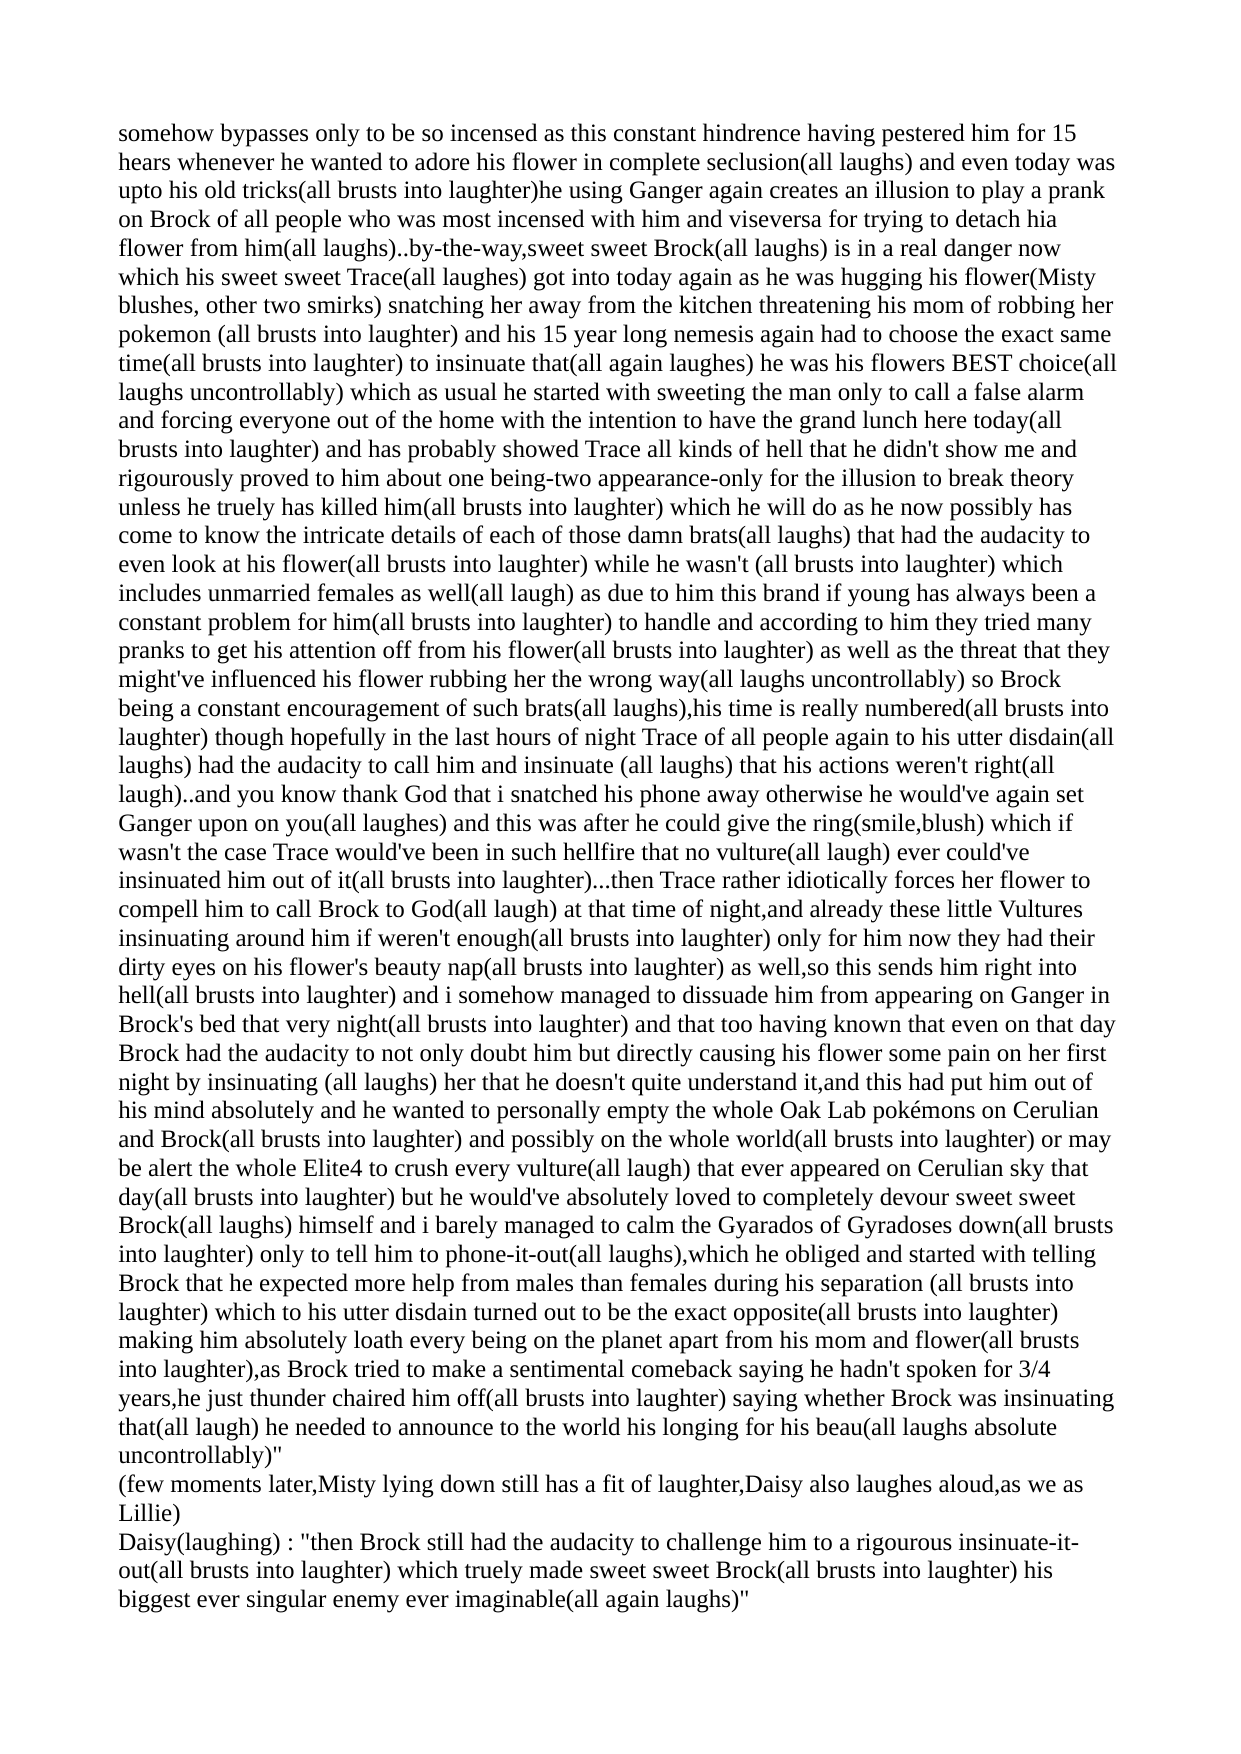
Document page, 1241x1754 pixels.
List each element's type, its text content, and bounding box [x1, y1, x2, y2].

text Daisy(laughing) : "then Brock still had the audacity to challenge him to a rigourous insinuate-it-out(all brusts into laughter) which truely made sweet sweet Brock(all brusts into laughter) his biggest ever singular enemy ever imaginable(all again laughs)" [118, 1527, 1122, 1613]
text somehow bypasses only to be so incensed as this constant hindrence having pestered him for 15 hears whenever he wanted to adore his flower in complete seclusion(all laughs) and even today was upto his old tricks(all brusts into laughter)he using Ganger again creates an illusion to play a prank on Brock of all people who was most incensed with him and viseversa for trying to detach hia flower from him(all laughs)..by-the-way,sweet sweet Brock(all laughs) is in a real danger now which his sweet sweet Trace(all laughes) got into today again as he was hugging his flower(Misty blushes, other two smirks) snatching her away from the kitchen threatening his mom of robbing her pokemon (all brusts into laughter) and his 15 year long nemesis again had to choose the exact same time(all brusts into laughter) to insinuate that(all again laughes) he was his flowers BEST choice(all laughs uncontrollably) which as usual he started with sweeting the man only to call a false alarm and forcing everyone out of the home with the intention to have the grand lunch here today(all brusts into laughter) and has probably showed Trace all kinds of hell that he didn't show me and rigourously proved to him about one being-two appearance-only for the illusion to break theory unless he truely has killed him(all brusts into laughter) which he will do as he now possibly has come to know the intricate details of each of those damn brats(all laughs) that had the audacity to even look at his flower(all brusts into laughter) while he wasn't (all brusts into laughter) which includes unmarried females as well(all laugh) as due to him this brand if young has always been a constant problem for him(all brusts into laughter) to handle and according to him they tried many pranks to get his attention off from his flower(all brusts into laughter) as well as the threat that they might've influenced his flower rubbing her the wrong way(all laughs uncontrollably) so Brock being a constant encouragement of such brats(all laughs),his time is really numbered(all brusts into laughter) though hopefully in the last hours of night Trace of all people again to his utter disdain(all laughs) had the audacity to call him and insinuate (all laughs) that his actions weren't right(all laugh)..and you know thank God that i snatched his phone away otherwise he would've again set Ganger upon on you(all laughes) and this was after he could give the ring(smile,blush) which if wasn't the case Trace would've been in such hellfire that no vulture(all laugh) ever could've insinuated him out of it(all brusts into laughter)...then Trace rather idiotically forces her flower to compell him to call Brock to God(all laugh) at that time of night,and already these little Vultures insinuating around him if weren't enough(all brusts into laughter) only for him now they had their dirty eyes on his flower's beauty nap(all brusts into laughter) as well,so this sends him right into hell(all brusts into laughter) and i somehow managed to dissuade him from appearing on Ganger in Brock's bed that very night(all brusts into laughter) and that too having known that even on that day Brock had the audacity to not only doubt him but directly causing his flower some pain on her first night by insinuating (all laughs) her that he doesn't quite understand it,and this had put him out of his mind absolutely and he wanted to personally empty the whole Oak Lab pokémons on Cerulian and Brock(all brusts into laughter) and possibly on the whole world(all brusts into laughter) or may be alert the whole Elite4 to crush every vulture(all laugh) that ever appeared on Cerulian sky that day(all brusts into laughter) but he would've absolutely loved to completely devour sweet sweet Brock(all laughs) himself and i barely managed to calm the Gyarados of Gyradoses down(all brusts into laughter) only to tell him to phone-it-out(all laughs),which he obliged and started with telling Brock that he expected more help from males than females during his separation (all brusts into laughter) which to his utter disdain turned out to be the exact opposite(all brusts into laughter) making him absolutely loath every being on the planet apart from his mom and flower(all brusts into laughter),as Brock tried to make a sentimental comeback saying he hadn't spoken for 3/4 years,he just thunder chaired him off(all brusts into laughter) saying whether Brock was insinuating that(all laugh) he needed to announce to the world his longing for his beau(all laughs absolute uncontrollably)" [118, 118, 1122, 1469]
text (few moments later,Misty lying down still has a fit of laughter,Daisy also laughes aloud,as we as Lillie) [118, 1469, 1122, 1527]
